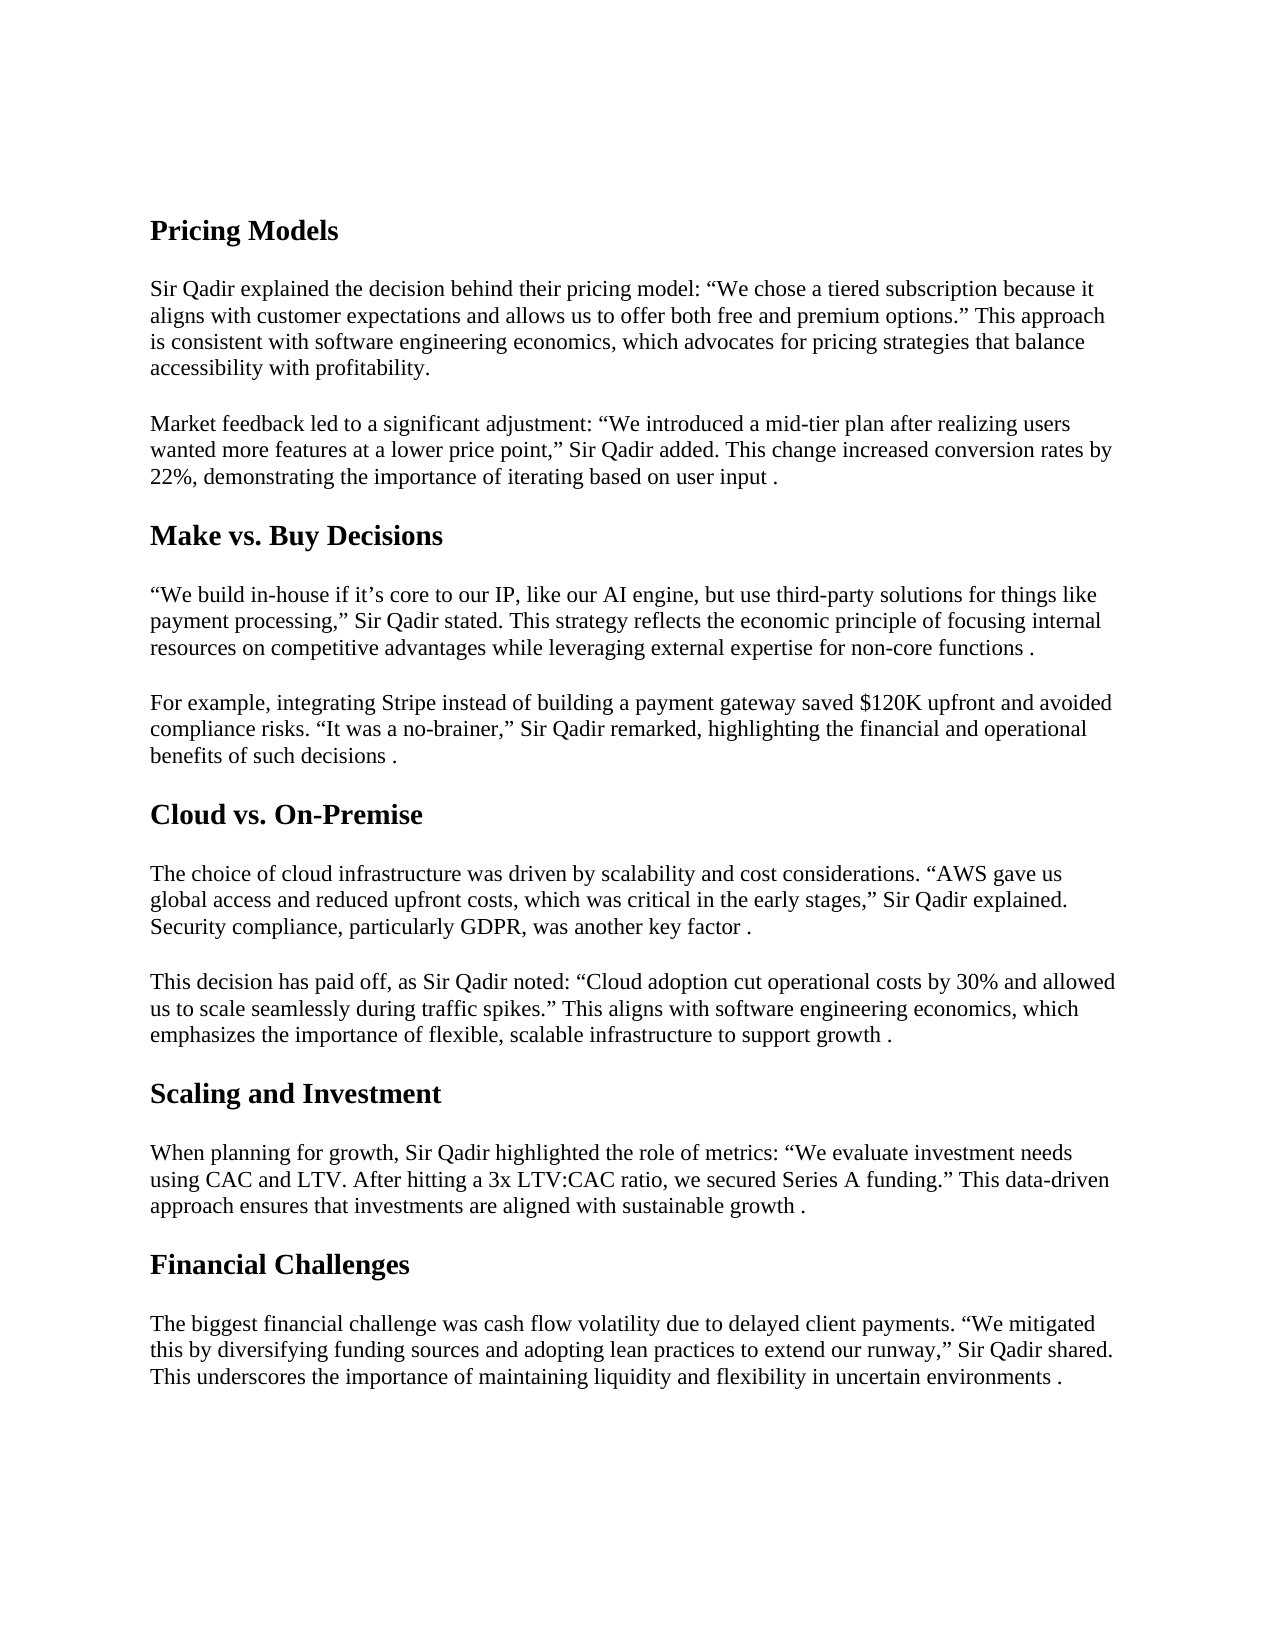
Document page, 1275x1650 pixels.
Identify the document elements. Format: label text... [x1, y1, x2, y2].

subtitle Make vs. Buy Decisions [150, 518, 1125, 552]
subtitle For example, integrating Stripe instead of building a payment gateway saved $120K upfront and avoided compliance risks. “It was a no-brainer,” Sir Qadir remarked, highlighting the financial and operational benefits of such decisions . [150, 689, 1125, 768]
subtitle Sir Qadir explained the decision behind their pricing model: “We chose a tiered subscription because it aligns with customer expectations and allows us to offer both free and premium options.” This approach is consistent with software engineering economics, which advocates for pricing strategies that balance accessibility with profitability. [150, 275, 1125, 381]
subtitle “We build in-house if it’s core to our IP, like our AI engine, but use third-party solutions for things like payment processing,” Sir Qadir stated. This strategy reflects the economic principle of focusing internal resources on competitive advantages while leveraging external expertise for non-core functions . [150, 581, 1125, 660]
subtitle Scaling and Investment [150, 1077, 1125, 1110]
subtitle Market feedback led to a significant adjustment: “We introduced a mid-tier plan after realizing users wanted more features at a lower price point,” Sir Qadir added. This change increased conversion rates by 22%, demonstrating the importance of iterating based on user input . [150, 410, 1125, 489]
subtitle Pricing Models [150, 213, 1125, 246]
subtitle Financial Challenges [150, 1247, 1125, 1281]
subtitle Cloud vs. On-Premise [150, 797, 1125, 831]
subtitle The choice of cloud infrastructure was driven by scalability and cost considerations. “AWS gave us global access and reduced upfront costs, which was critical in the early stages,” Sir Qadir explained. Security compliance, particularly GDPR, was another key factor . [150, 860, 1125, 939]
subtitle The biggest financial challenge was cash flow volatility due to delayed client payments. “We mitigated this by diversifying funding sources and adopting lean practices to extend our runway,” Sir Qadir shared. This underscores the importance of maintaining liquidity and flexibility in uncertain environments . [150, 1310, 1125, 1389]
subtitle When planning for growth, Sir Qadir highlighted the role of metrics: “We evaluate investment needs using CAC and LTV. After hitting a 3x LTV:CAC ratio, we secured Series A funding.” This data-driven approach ensures that investments are aligned with sustainable growth . [150, 1139, 1125, 1218]
subtitle This decision has paid off, as Sir Qadir noted: “Cloud adoption cut operational costs by 30% and allowed us to scale seamlessly during traffic spikes.” This aligns with software engineering economics, which emphasizes the importance of flexible, scalable infrastructure to support growth . [150, 968, 1125, 1047]
